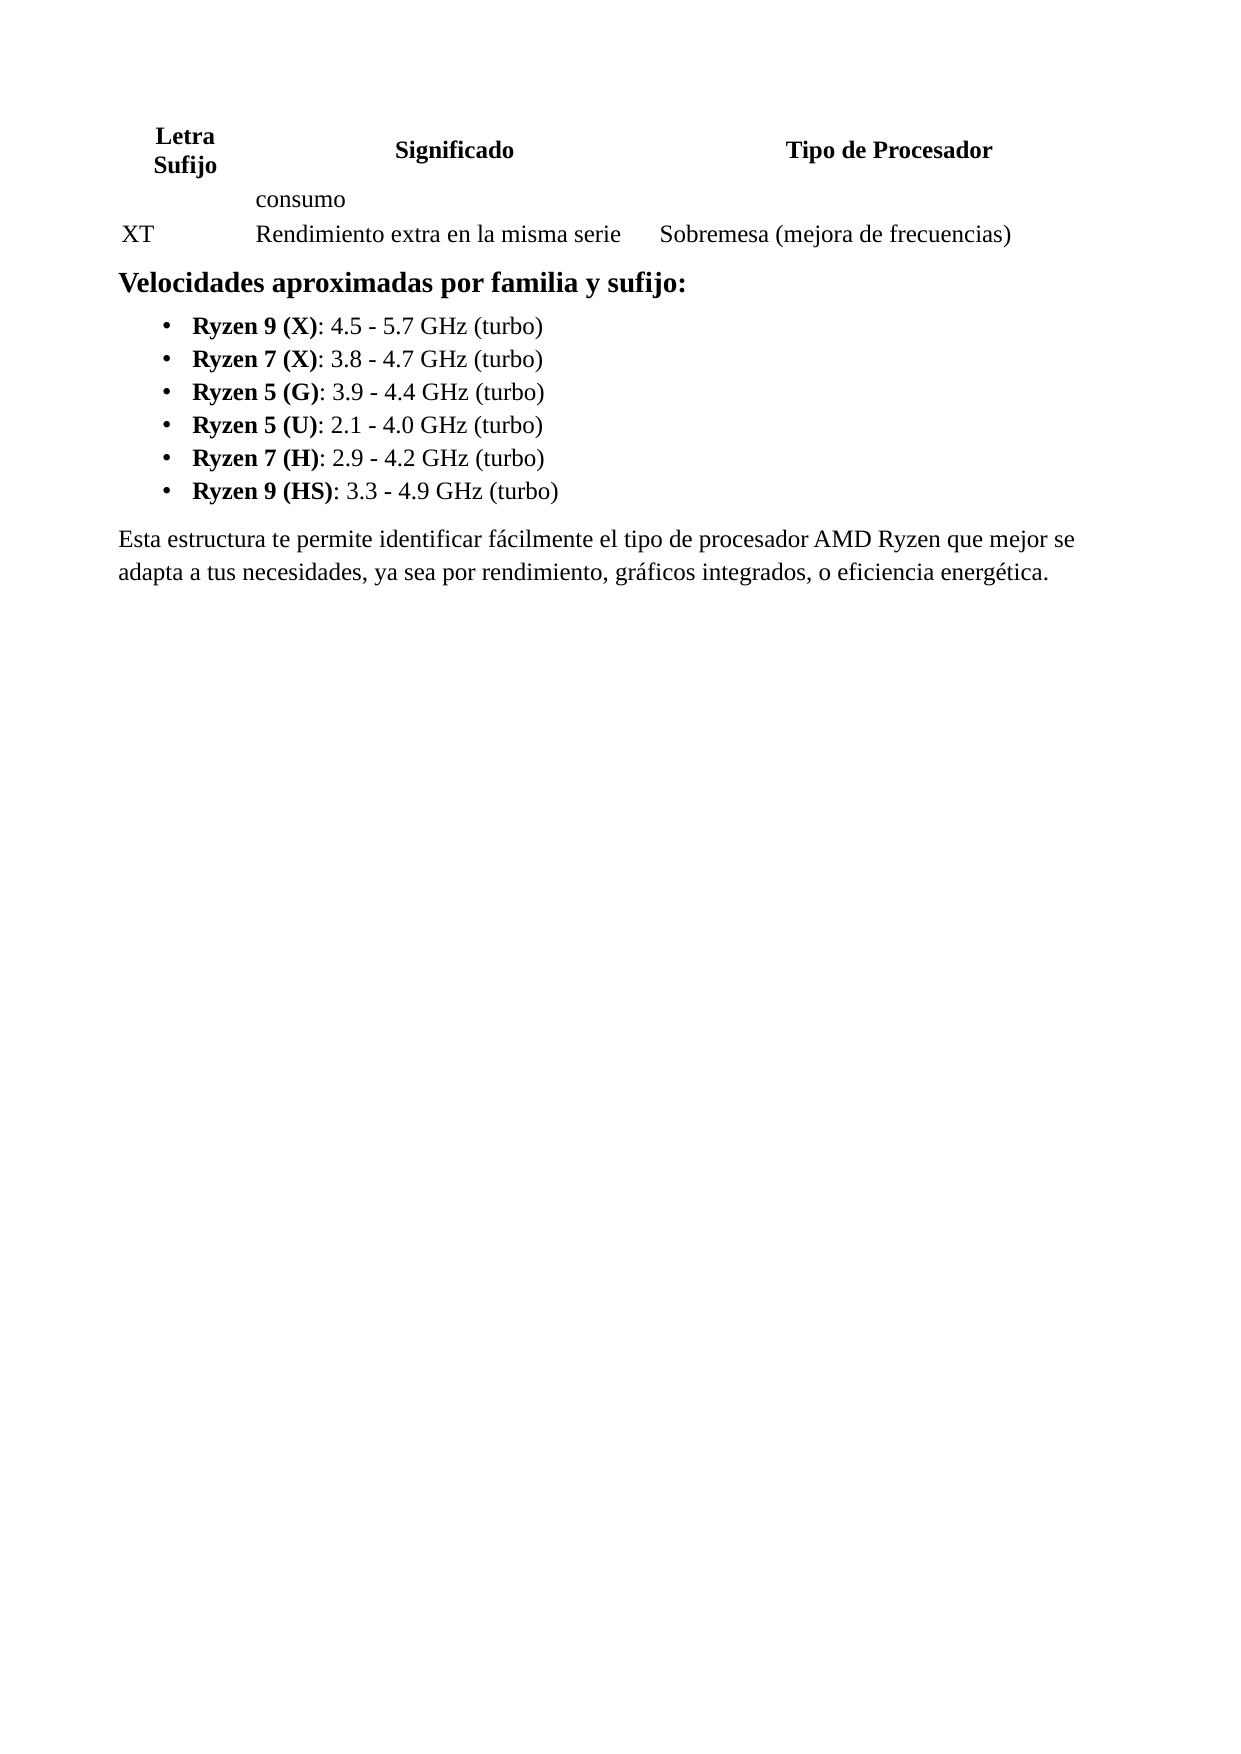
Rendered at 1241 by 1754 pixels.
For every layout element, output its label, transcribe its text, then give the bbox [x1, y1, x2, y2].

table_cell [656, 181, 1122, 216]
table_cell Sobremesa (mejora de frecuencias) [656, 216, 1122, 251]
list Ryzen 5 (G): 3.9 - 4.4 GHz (turbo) [162, 377, 1122, 406]
table_header Tipo de Procesador [656, 118, 1122, 181]
subtitle Velocidades aproximadas por familia y sufijo: [118, 265, 1122, 299]
table_cell [118, 181, 252, 216]
table_cell consumo [253, 181, 656, 216]
table_header Significado [253, 118, 656, 181]
table_cell XT [118, 216, 252, 251]
list Ryzen 7 (X): 3.8 - 4.7 GHz (turbo) [162, 344, 1122, 373]
list Ryzen 5 (U): 2.1 - 4.0 GHz (turbo) [162, 410, 1122, 439]
list Ryzen 9 (X): 4.5 - 5.7 GHz (turbo) [162, 311, 1122, 340]
table_cell Rendimiento extra en la misma serie [253, 216, 656, 251]
table_header Letra Sufijo [118, 118, 252, 181]
text Esta estructura te permite identificar fácilmente el tipo de procesador AMD Ryzen que mejor se adapta a tus necesidades, ya sea por rendimiento, gráficos integrados, o eficiencia energética. [118, 524, 1122, 586]
list Ryzen 7 (H): 2.9 - 4.2 GHz (turbo) [162, 443, 1122, 472]
list Ryzen 9 (HS): 3.3 - 4.9 GHz (turbo) [162, 476, 1122, 505]
